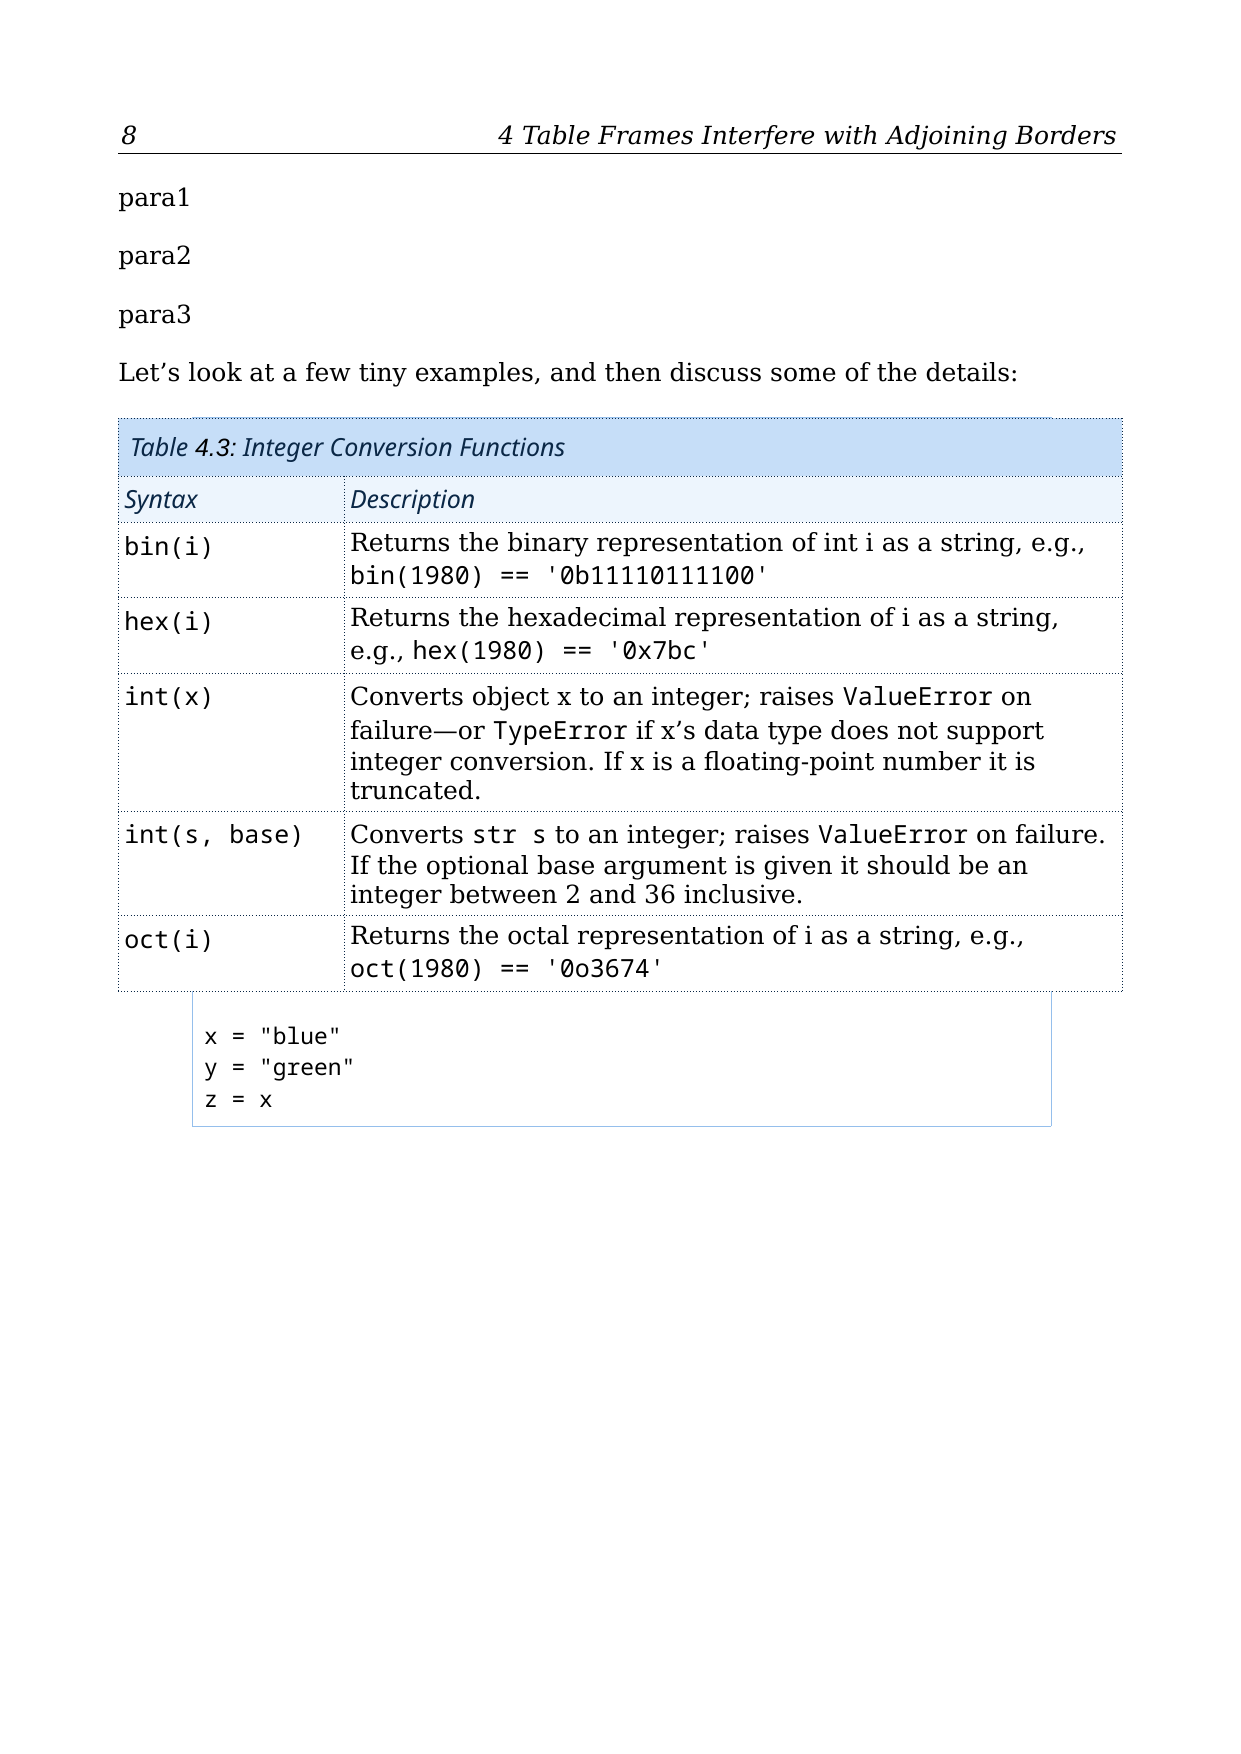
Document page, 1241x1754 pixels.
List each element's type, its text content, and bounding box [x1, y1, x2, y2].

table_cell Converts object x to an integer; raises ValueError on failure—or TypeError if x’s data type does not support integer conversion. If x is a floating-point number it is truncated. [344, 673, 1122, 811]
text y = "green" [193, 1039, 1051, 1071]
table_cell bin(i) [118, 522, 344, 597]
table_cell Returns the binary representation of int i as a string, e.g., bin(1980) == '0b11110111100' [344, 522, 1122, 597]
text Let’s look at a few tiny examples, and then discuss some of the details: [118, 359, 1122, 388]
table_cell oct(i) [118, 915, 344, 991]
table_cell Converts str s to an integer; raises ValueError on failure. If the optional base argument is given it should be an integer between 2 and 36 inclusive. [344, 811, 1122, 915]
table_cell int(x) [118, 673, 344, 811]
table_cell int(s, base) [118, 811, 344, 915]
table_cell Returns the octal representation of i as a string, e.g., oct(1980) == '0o3674' [344, 915, 1122, 991]
text x = "blue" [193, 991, 1051, 1039]
text z = x [193, 1071, 1051, 1126]
table_cell Description [344, 476, 1122, 522]
table_cell Syntax [118, 476, 344, 522]
table_cell Returns the hexadecimal representation of i as a string, e.g., hex(1980) == '0x7bc' [344, 597, 1122, 672]
text para1 [118, 183, 1122, 212]
table_cell hex(i) [118, 597, 344, 672]
text para3 [118, 300, 1122, 329]
text para2 [118, 241, 1122, 271]
table_header Table 4.3: Integer Conversion Functions [118, 418, 1122, 476]
